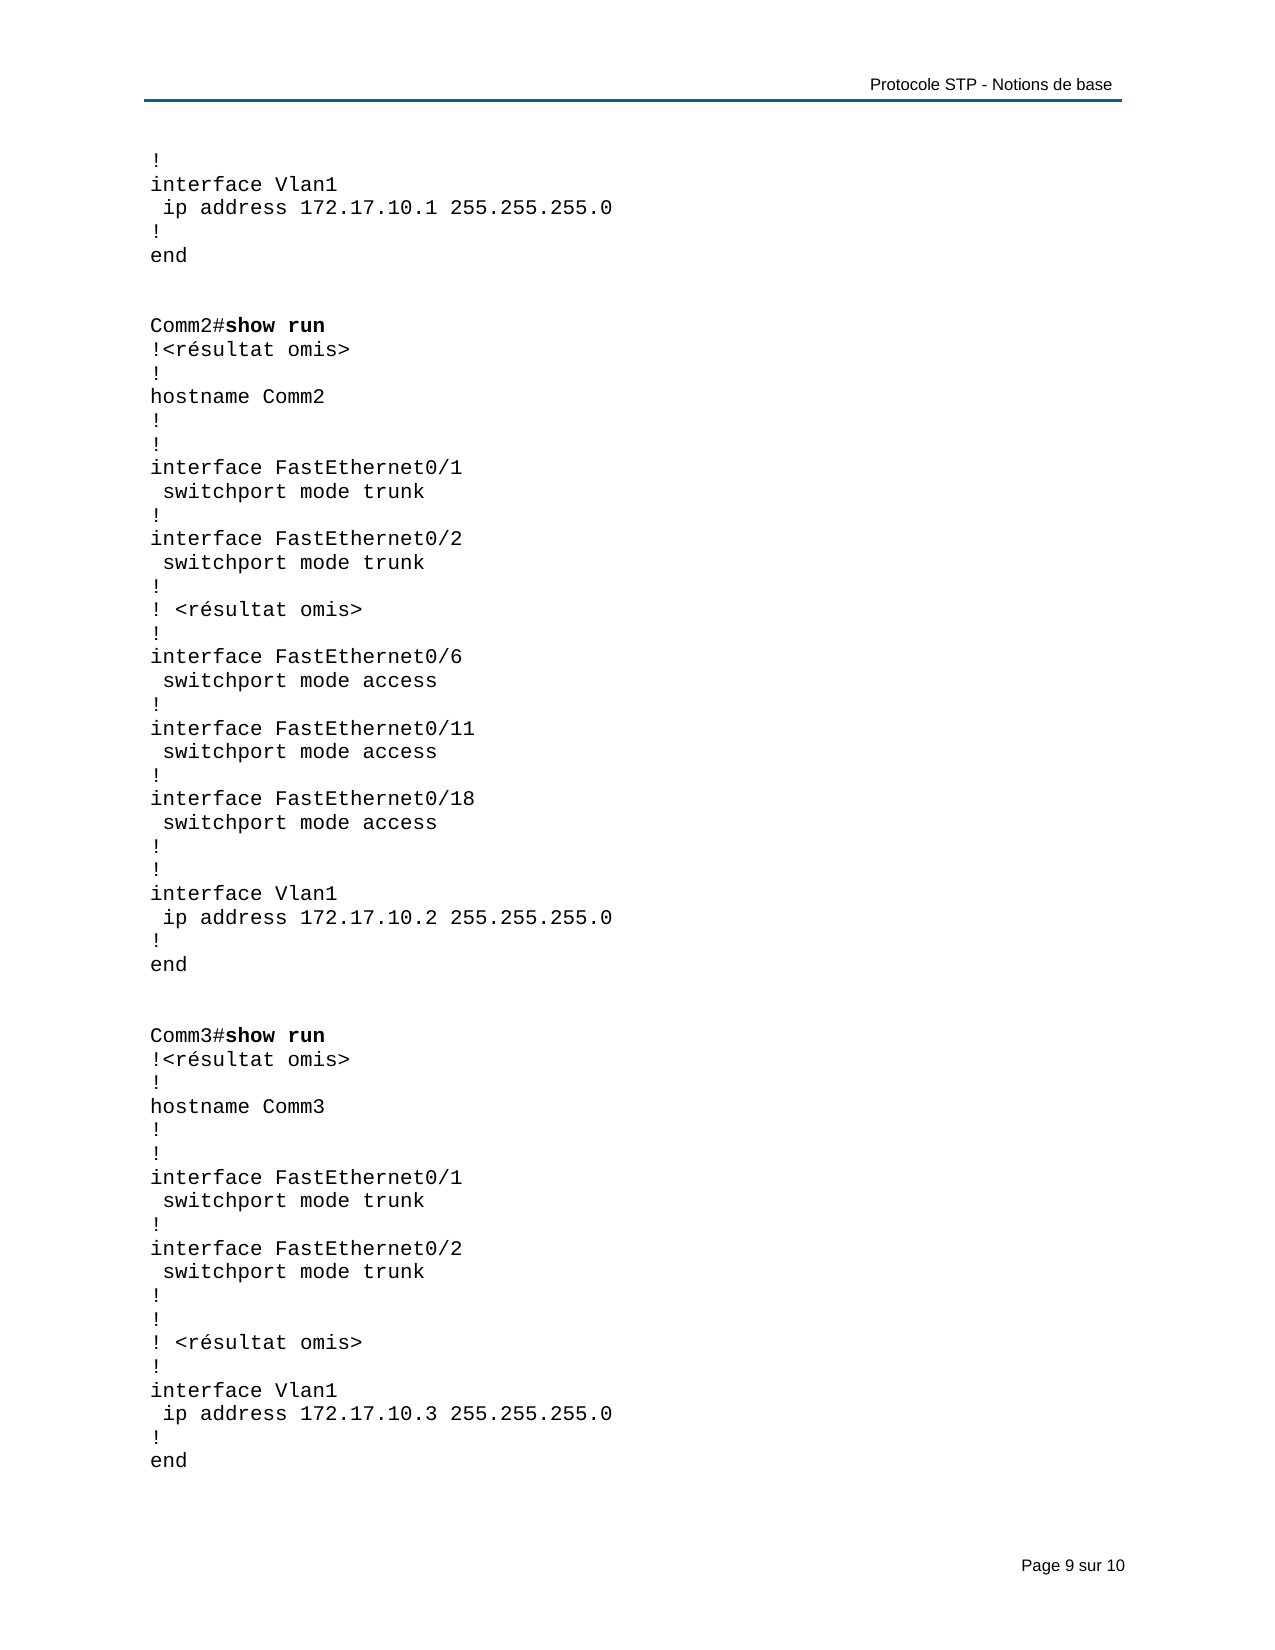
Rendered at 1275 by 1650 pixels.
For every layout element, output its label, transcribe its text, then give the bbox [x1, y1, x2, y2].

text ! [150, 221, 1125, 244]
text end [150, 1451, 1125, 1474]
text ! [150, 505, 1125, 528]
text end [150, 954, 1125, 978]
text end [150, 244, 1125, 268]
text ! [150, 1427, 1125, 1451]
text ! [150, 859, 1125, 883]
text ! [150, 765, 1125, 788]
text Comm2#show run [150, 316, 1125, 339]
text switchport mode access [150, 741, 1125, 765]
text switchport mode trunk [150, 1261, 1125, 1285]
text interface FastEthernet0/1 [150, 1167, 1125, 1190]
text ! [150, 410, 1125, 434]
text hostname Comm3 [150, 1096, 1125, 1119]
text switchport mode trunk [150, 552, 1125, 576]
text ! [150, 1309, 1125, 1332]
text switchport mode access [150, 670, 1125, 694]
text ip address 172.17.10.3 255.255.255.0 [150, 1403, 1125, 1427]
text interface Vlan1 [150, 883, 1125, 907]
text ! [150, 836, 1125, 859]
text ! [150, 1214, 1125, 1238]
text interface FastEthernet0/18 [150, 788, 1125, 812]
text switchport mode trunk [150, 1190, 1125, 1214]
text ! [150, 150, 1125, 174]
text interface FastEthernet0/2 [150, 528, 1125, 552]
text switchport mode trunk [150, 481, 1125, 505]
text interface Vlan1 [150, 174, 1125, 197]
text interface Vlan1 [150, 1379, 1125, 1403]
text ! [150, 1119, 1125, 1143]
text ! <résultat omis> [150, 1332, 1125, 1356]
text ! [150, 363, 1125, 386]
text ! [150, 1356, 1125, 1379]
text ip address 172.17.10.1 255.255.255.0 [150, 197, 1125, 221]
text ! [150, 1072, 1125, 1096]
text !<résultat omis> [150, 339, 1125, 363]
text !<résultat omis> [150, 1048, 1125, 1072]
text ! [150, 576, 1125, 599]
text ! [150, 434, 1125, 457]
text ip address 172.17.10.2 255.255.255.0 [150, 907, 1125, 930]
text interface FastEthernet0/1 [150, 457, 1125, 481]
text ! [150, 930, 1125, 954]
text interface FastEthernet0/11 [150, 717, 1125, 741]
text ! [150, 1285, 1125, 1309]
text interface FastEthernet0/2 [150, 1238, 1125, 1261]
text Comm3#show run [150, 1025, 1125, 1048]
text ! <résultat omis> [150, 599, 1125, 623]
text interface FastEthernet0/6 [150, 647, 1125, 670]
text ! [150, 694, 1125, 717]
text ! [150, 1143, 1125, 1167]
text switchport mode access [150, 812, 1125, 836]
text ! [150, 623, 1125, 647]
text hostname Comm2 [150, 386, 1125, 410]
